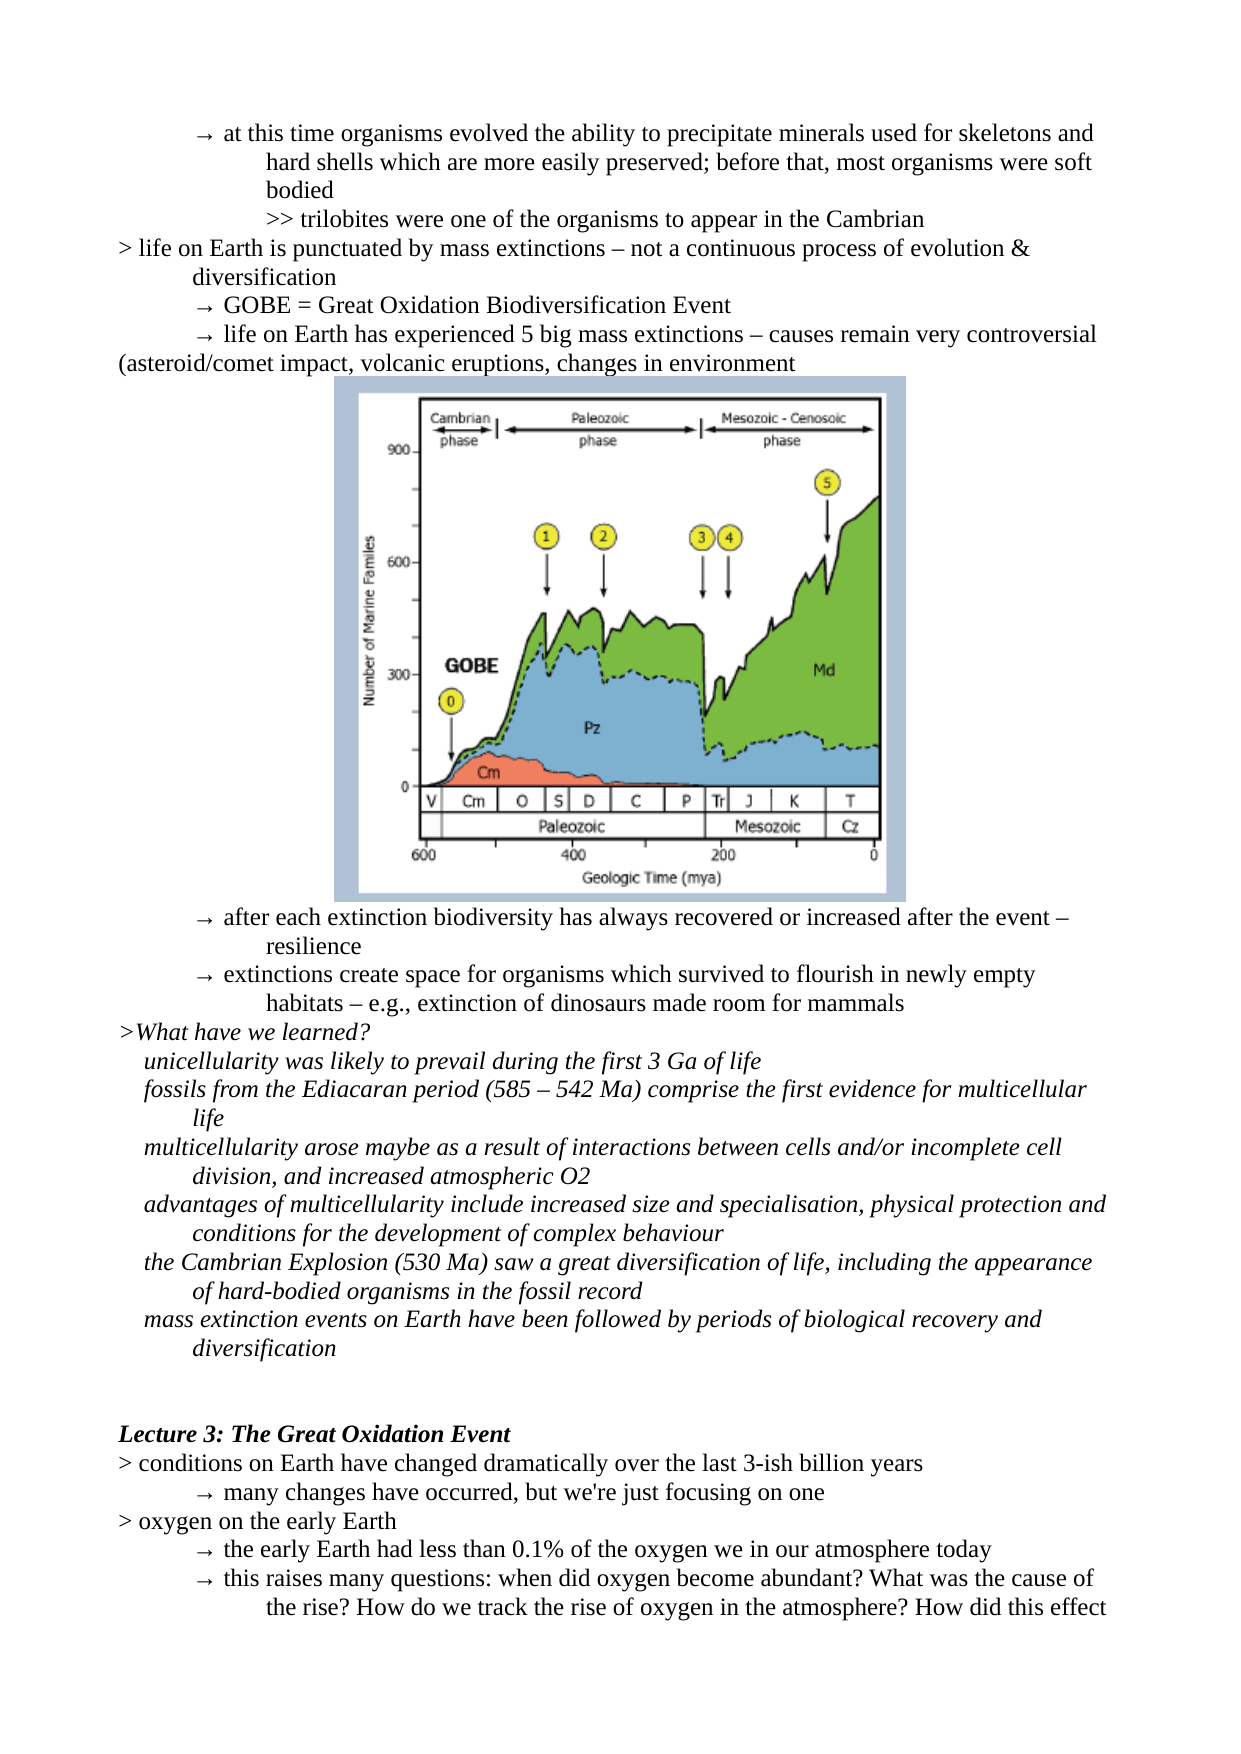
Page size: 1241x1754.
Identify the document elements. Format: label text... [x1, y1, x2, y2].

text → extinctions create space for organisms which survived to flourish in newly empty habitats – e.g., extinction of dinosaurs made room for mammals [118, 959, 1122, 1017]
text Lecture 3: The Great Oxidation Event [118, 1419, 1122, 1448]
text  unicellularity was likely to prevail during the first 3 Ga of life [118, 1046, 1122, 1074]
text  mass extinction events on Earth have been followed by periods of biological recovery and diversification [118, 1304, 1122, 1362]
text → GOBE = Great Oxidation Biodiversification Event [118, 291, 1122, 319]
text > oxygen on the early Earth [118, 1506, 1122, 1534]
text → the early Earth had less than 0.1% of the oxygen we in our atmosphere today [118, 1534, 1122, 1563]
text  multicellularity arose maybe as a result of interactions between cells and/or incomplete cell division, and increased atmospheric O2 [118, 1132, 1122, 1189]
text → at this time organisms evolved the ability to precipitate minerals used for skeletons and hard shells which are more easily preserved; before that, most organisms were soft bodied [118, 118, 1122, 204]
text  fossils from the Ediacaran period (585 – 542 Ma) comprise the first evidence for multicellular life [118, 1074, 1122, 1132]
text > life on Earth is punctuated by mass extinctions – not a continuous process of evolution & diversification [118, 233, 1122, 291]
text > conditions on Earth have changed dramatically over the last 3-ish billion years [118, 1448, 1122, 1477]
text >What have we learned? [118, 1017, 1122, 1046]
text → many changes have occurred, but we're just focusing on one [118, 1477, 1122, 1506]
text  the Cambrian Explosion (530 Ma) saw a great diversification of life, including the appearance of hard-bodied organisms in the fossil record [118, 1247, 1122, 1304]
text → life on Earth has experienced 5 big mass extinctions – causes remain very controversial (asteroid/comet impact, volcanic eruptions, changes in environment [118, 319, 1122, 377]
text → this raises many questions: when did oxygen become abundant? What was the cause of the rise? How do we track the rise of oxygen in the atmosphere? How did this effect [118, 1563, 1122, 1621]
text → after each extinction biodiversity has always recovered or increased after the event – resilience [118, 377, 1122, 959]
text  advantages of multicellularity include increased size and specialisation, physical protection and conditions for the development of complex behaviour [118, 1189, 1122, 1247]
text >> trilobites were one of the organisms to appear in the Cambrian [118, 204, 1122, 233]
